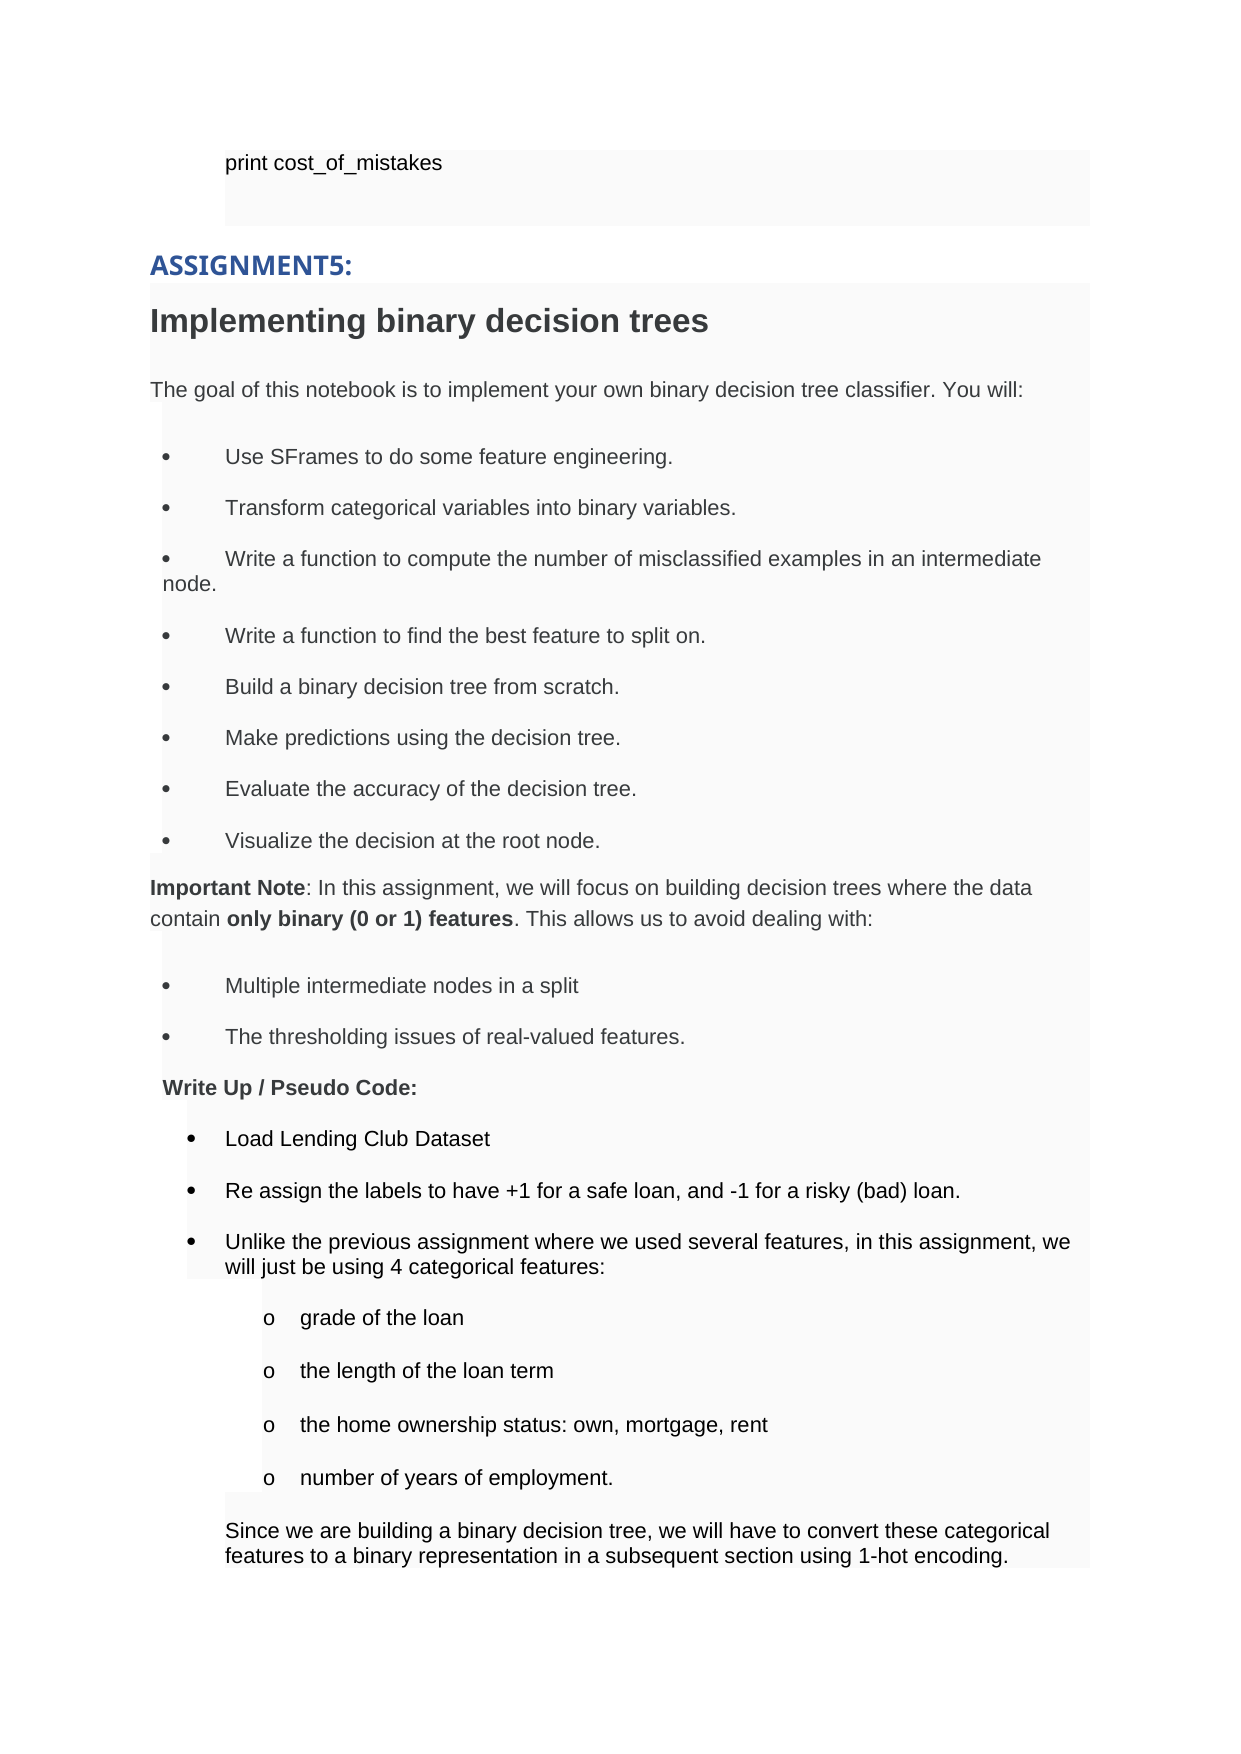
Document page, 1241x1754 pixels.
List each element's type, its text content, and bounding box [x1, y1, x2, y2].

list number of years of employment. [262, 1464, 1090, 1492]
list Build a binary decision tree from scratch. [162, 674, 1090, 699]
list Visualize the decision at the root node. [162, 827, 1090, 853]
text The goal of this notebook is to implement your own binary decision tree classifier. You will: [150, 371, 1090, 402]
list Use SFrames to do some feature engineering. [162, 443, 1090, 469]
list print cost_of_mistakes [225, 150, 1090, 175]
list Transform categorical variables into binary variables. [162, 495, 1090, 520]
subtitle ASSIGNMENT5: [150, 246, 1090, 283]
list Write a function to find the best feature to split on. [162, 622, 1090, 648]
list Load Lending Club Dataset [187, 1126, 1090, 1151]
text Important Note: In this assignment, we will focus on building decision trees where the data contain only binary (0 or 1) features. This allows us to avoid dealing with: [150, 868, 1090, 931]
list the length of the loan term [262, 1358, 1090, 1385]
list Re assign the labels to have +1 for a safe loan, and -1 for a risky (bad) loan. [187, 1177, 1090, 1203]
list Unlike the previous assignment where we used several features, in this assignment, we will just be using 4 categorical features: [187, 1229, 1090, 1279]
list Write a function to compute the number of misclassified examples in an intermediate node. [162, 546, 1090, 596]
text Write Up / Pseudo Code: [162, 1075, 1090, 1100]
list Evaluate the accuracy of the decision tree. [162, 776, 1090, 801]
list the home ownership status: own, mortgage, rent [262, 1411, 1090, 1438]
list Multiple intermediate nodes in a split [162, 972, 1090, 998]
list Since we are building a binary decision tree, we will have to convert these categorical features to a binary representation in a subsequent section using 1-hot encoding. [225, 1518, 1090, 1568]
list The thresholding issues of real-valued features. [162, 1024, 1090, 1049]
list grade of the loan [262, 1305, 1090, 1332]
list Make predictions using the decision tree. [162, 725, 1090, 750]
subtitle Implementing binary decision trees [150, 283, 1090, 339]
